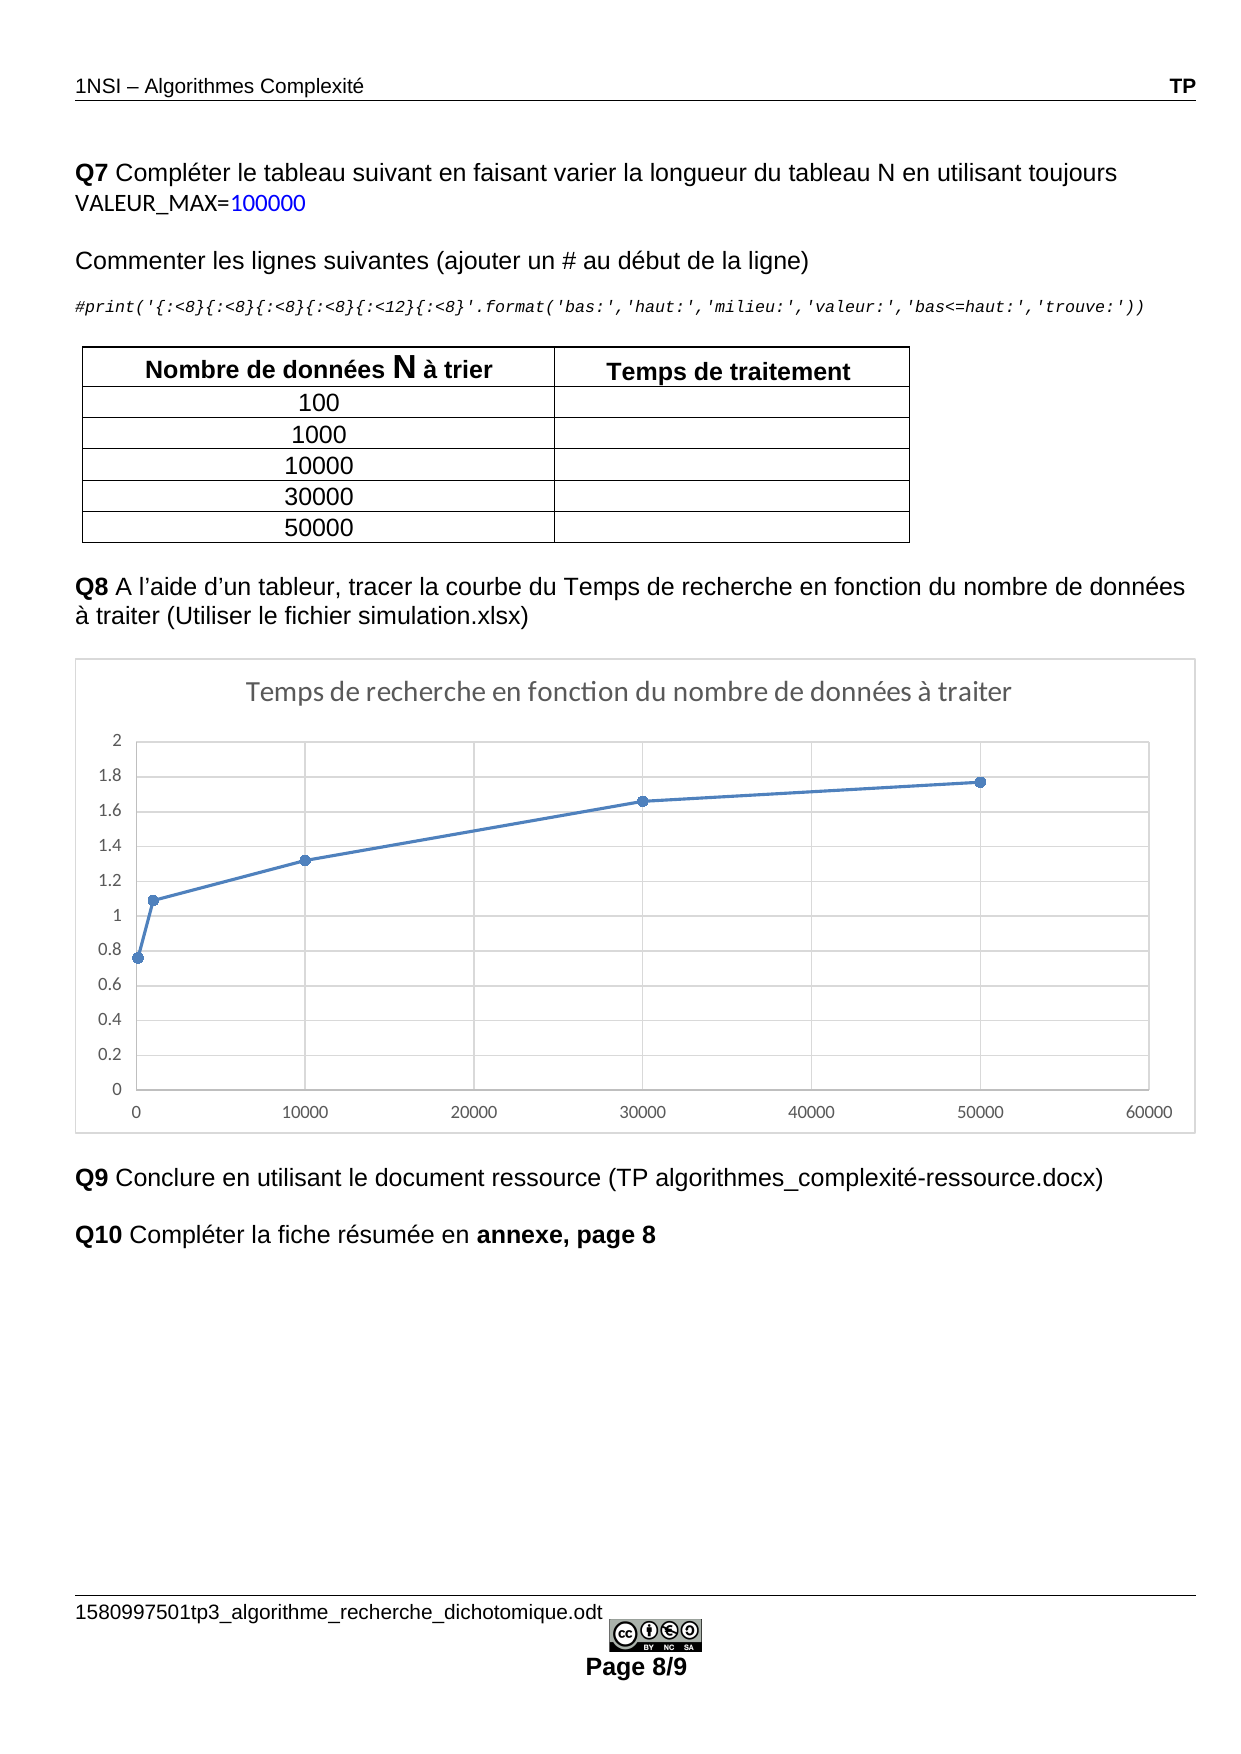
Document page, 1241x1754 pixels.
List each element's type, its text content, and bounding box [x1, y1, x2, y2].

table_cell [555, 387, 909, 417]
table_cell [555, 449, 909, 479]
text #print('{:<8}{:<8}{:<8}{:<8}{:<12}{:<8}'.format('bas:','haut:','milieu:','valeur:','bas<=haut:','trouve:')) [75, 299, 1196, 318]
table_header Temps de traitement [555, 348, 909, 386]
table_cell 50000 [83, 512, 554, 542]
table_cell [555, 481, 909, 511]
text Q9 Conclure en utilisant le document ressource (TP algorithmes_complexité-ressource.docx) [75, 1163, 1196, 1192]
table_cell [555, 512, 909, 542]
text Commenter les lignes suivantes (ajouter un # au début de la ligne) [75, 246, 1196, 275]
table_header Nombre de données N à trier [83, 348, 554, 386]
table_cell 100 [83, 387, 554, 417]
text Q7 Compléter le tableau suivant en faisant varier la longueur du tableau N en utilisant toujours VALEUR_MAX=100000 [75, 158, 1196, 218]
table_cell 30000 [83, 481, 554, 511]
table_cell 1000 [83, 418, 554, 448]
text Q10 Compléter la fiche résumée en annexe, page 8 [75, 1220, 1196, 1249]
table_cell [555, 418, 909, 448]
picture [609, 1619, 702, 1652]
text Q8 A l’aide d’un tableur, tracer la courbe du Temps de recherche en fonction du nombre de données à traiter (Utiliser le fichier simulation.xlsx) [75, 572, 1196, 629]
table_cell 10000 [83, 449, 554, 479]
